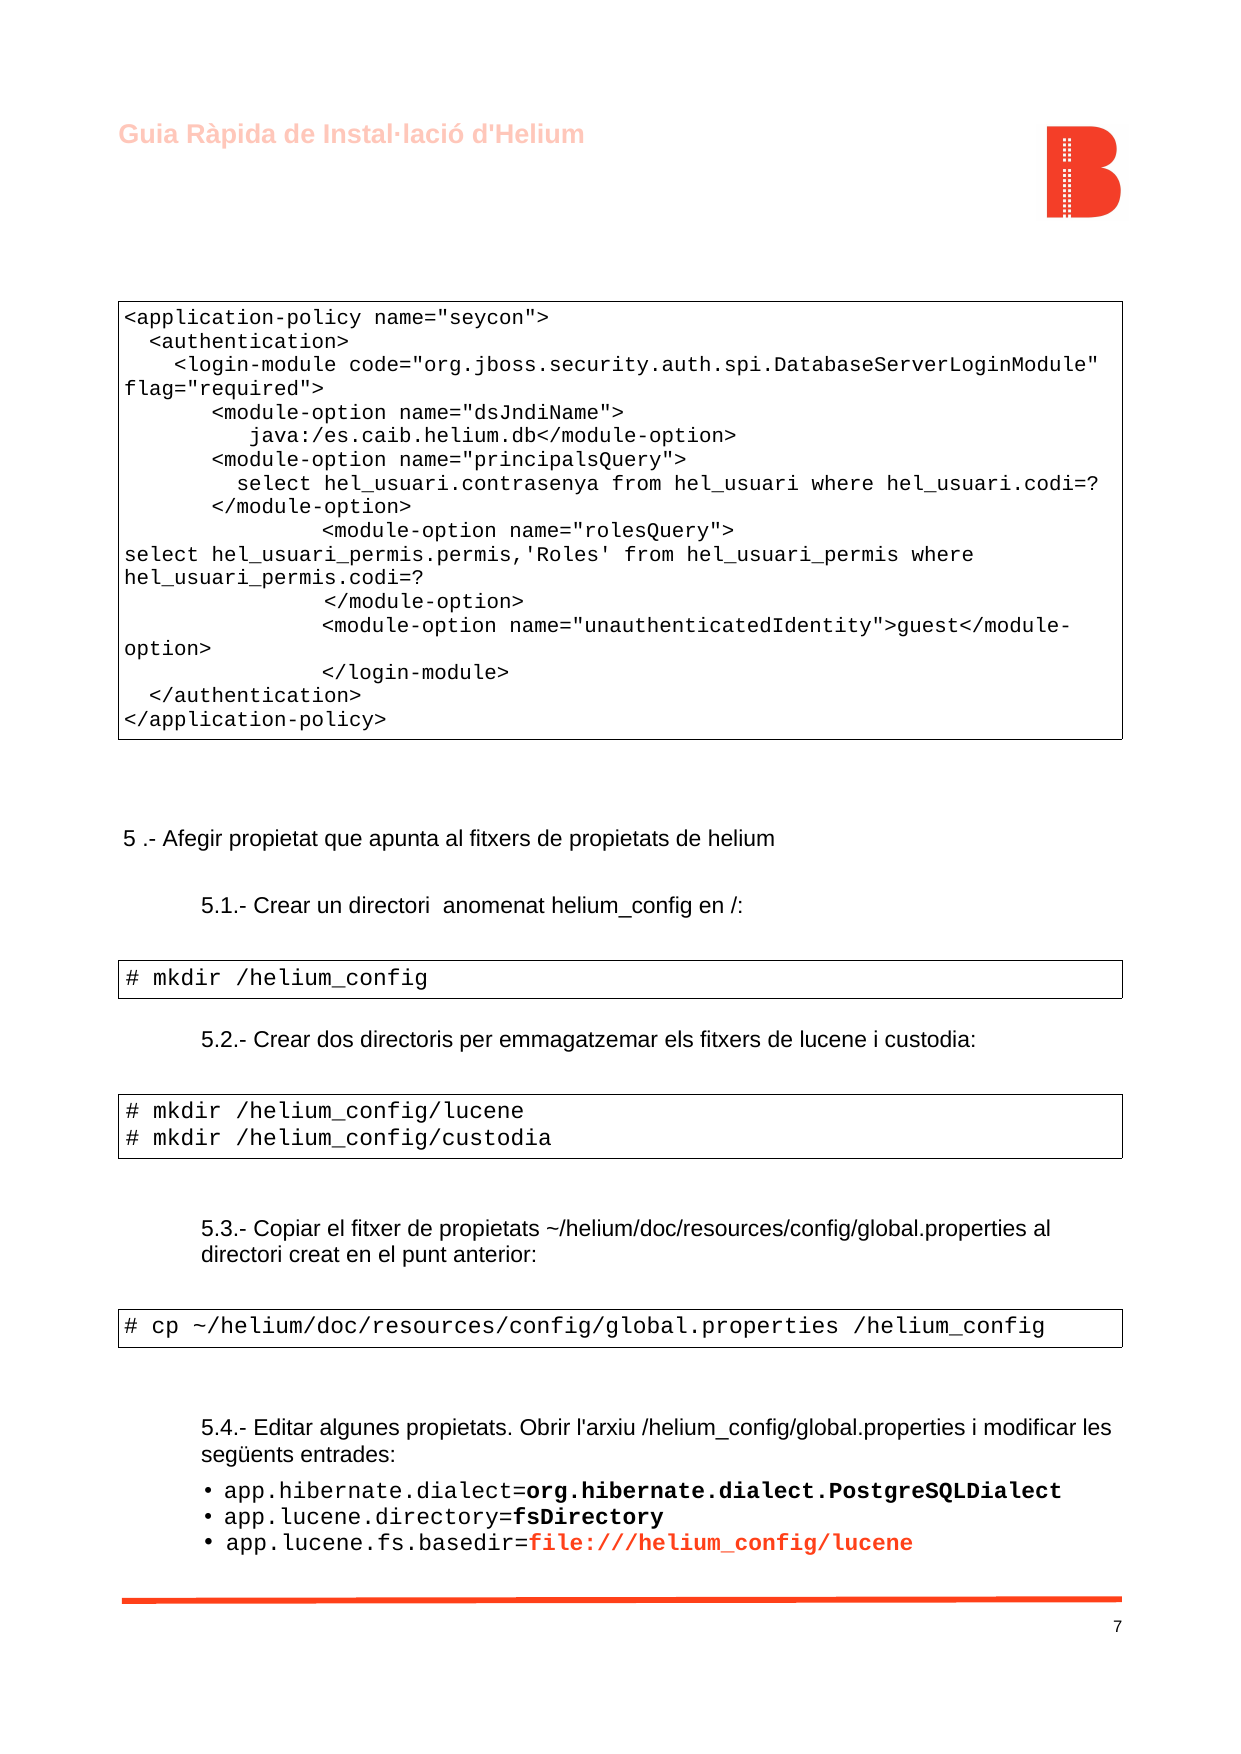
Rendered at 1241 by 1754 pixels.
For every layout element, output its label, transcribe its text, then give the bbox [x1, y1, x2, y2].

table_header # mkdir /helium_config/lucene # mkdir /helium_config/custodia [119, 1095, 1122, 1157]
list Crear un directori anomenat helium_config en /: [201, 892, 1122, 919]
table_header <application-policy name="seycon"> <authentication> <login-module code="org.jboss.security.auth.spi.DatabaseServerLoginModule" flag="required"> <module-option name="dsJndiName"> java:/es.caib.helium.db</module-option> <module-option name="principalsQuery"> select hel_usuari.contrasenya from hel_usuari where hel_usuari.codi=? </module-option> <module-option name="rolesQuery"> select hel_usuari_permis.permis,'Roles' from hel_usuari_permis where hel_usuari_permis.codi=? </module-option> <module-option name="unauthenticatedIdentity">guest</module-option> </login-module> </authentication> </application-policy> [119, 302, 1122, 738]
list app.lucene.fs.basedir=file:///helium_config/lucene [192, 1531, 1122, 1557]
list Editar algunes propietats. Obrir l'arxiu /helium_config/global.properties i modificar les següents entrades: [201, 1414, 1122, 1467]
list Afegir propietat que apunta al fitxers de propietats de helium [117, 825, 1122, 851]
table_header # mkdir /helium_config [119, 961, 1122, 998]
table_header # cp ~/helium/doc/resources/config/global.properties /helium_config [119, 1310, 1122, 1347]
picture [1036, 124, 1130, 221]
list app.lucene.directory=fsDirectory [192, 1505, 1122, 1531]
list app.hibernate.dialect=org.hibernate.dialect.PostgreSQLDialect [192, 1479, 1122, 1505]
list Crear dos directoris per emmagatzemar els fitxers de lucene i custodia: [201, 1026, 1122, 1053]
list Copiar el fitxer de propietats ~/helium/doc/resources/config/global.properties al directori creat en el punt anterior: [201, 1215, 1122, 1268]
